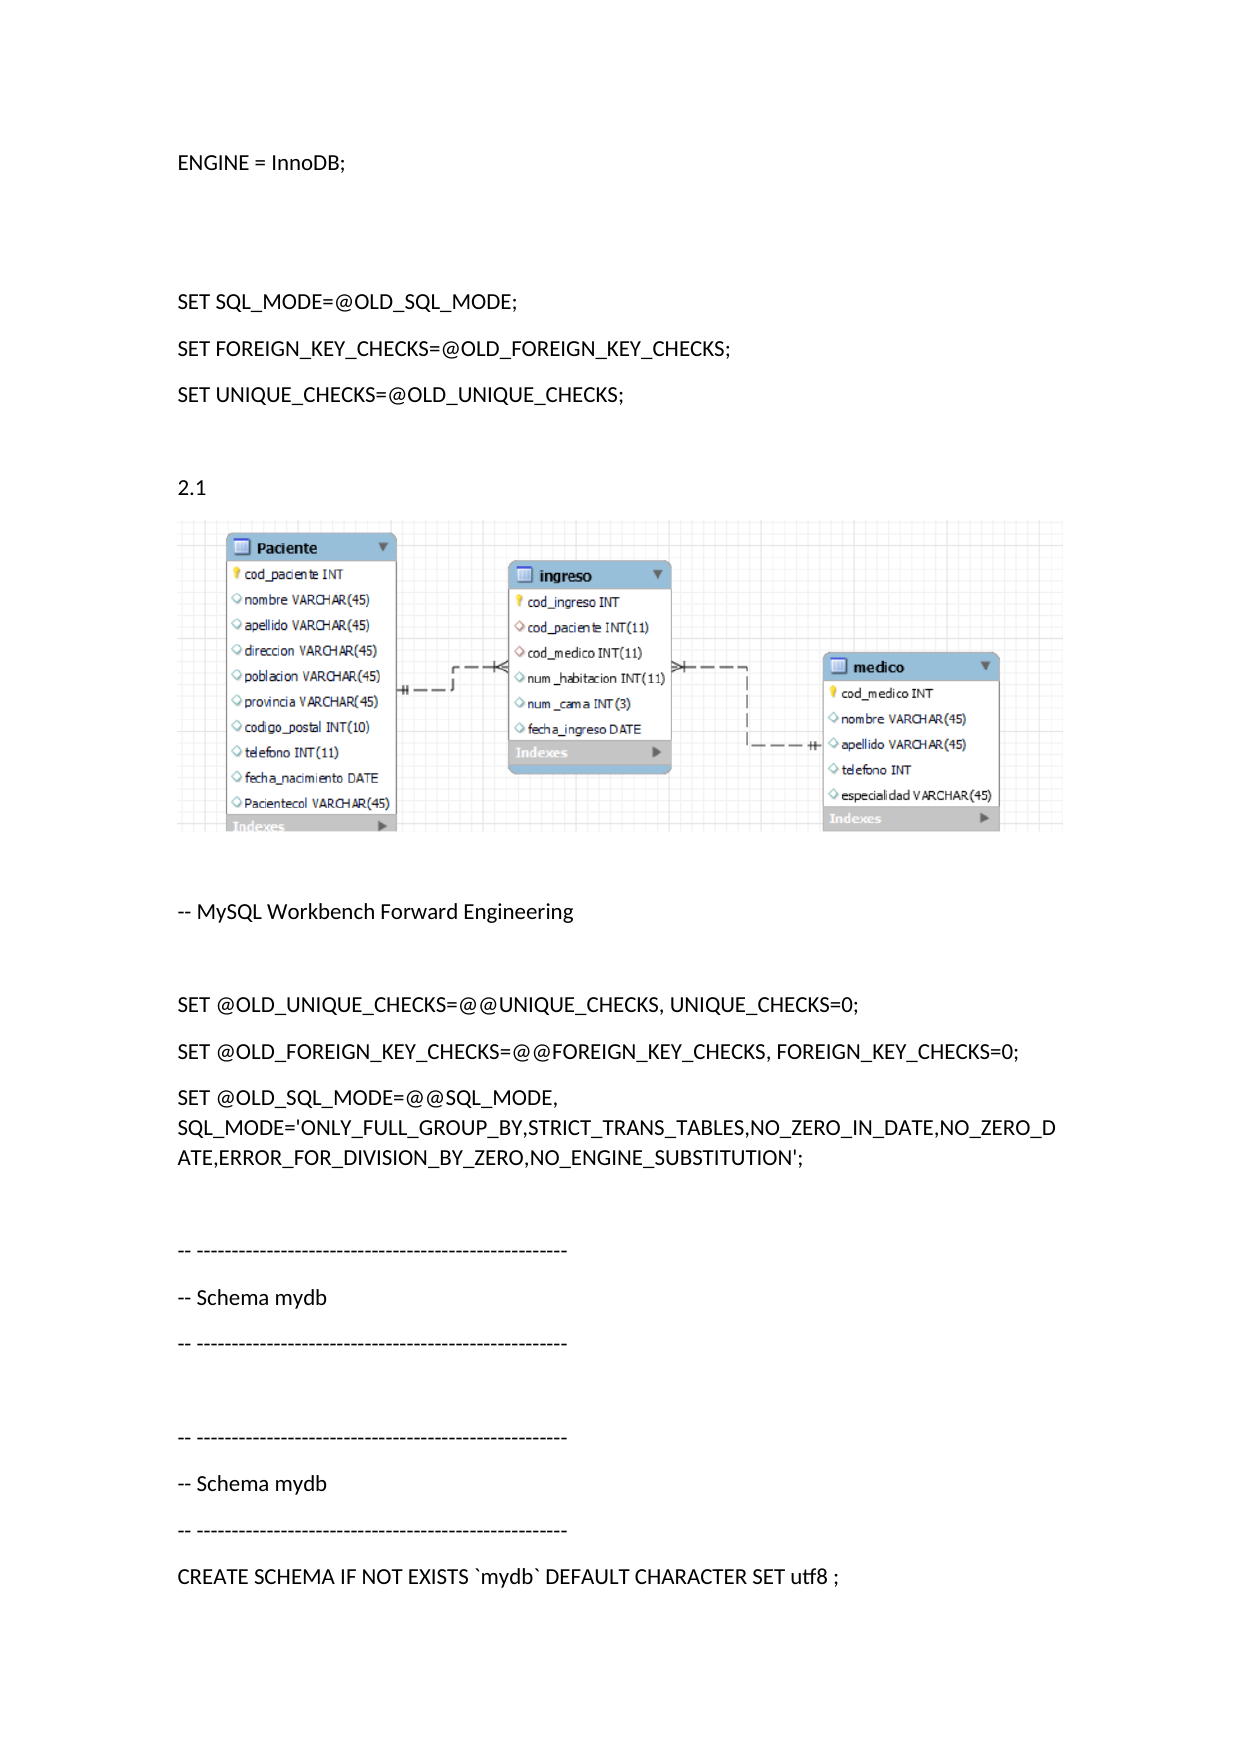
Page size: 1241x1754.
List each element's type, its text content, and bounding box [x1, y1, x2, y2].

text SET FOREIGN_KEY_CHECKS=@OLD_FOREIGN_KEY_CHECKS; [177, 334, 1063, 362]
text SET SQL_MODE=@OLD_SQL_MODE; [177, 287, 1063, 315]
text -- ----------------------------------------------------- [177, 1516, 1063, 1544]
text -- MySQL Workbench Forward Engineering [177, 897, 1063, 925]
text CREATE SCHEMA IF NOT EXISTS `mydb` DEFAULT CHARACTER SET utf8 ; [177, 1562, 1063, 1590]
text -- ----------------------------------------------------- [177, 1329, 1063, 1357]
text SET @OLD_SQL_MODE=@@SQL_MODE, SQL_MODE='ONLY_FULL_GROUP_BY,STRICT_TRANS_TABLES,NO_ZERO_IN_DATE,NO_ZERO_DATE,ERROR_FOR_DIVISION_BY_ZERO,NO_ENGINE_SUBSTITUTION'; [177, 1083, 1063, 1171]
text SET @OLD_UNIQUE_CHECKS=@@UNIQUE_CHECKS, UNIQUE_CHECKS=0; [177, 990, 1063, 1018]
text SET @OLD_FOREIGN_KEY_CHECKS=@@FOREIGN_KEY_CHECKS, FOREIGN_KEY_CHECKS=0; [177, 1037, 1063, 1065]
text 2.1 [177, 473, 1063, 502]
text SET UNIQUE_CHECKS=@OLD_UNIQUE_CHECKS; [177, 380, 1063, 408]
text ENGINE = InnoDB; [177, 148, 1063, 176]
text -- ----------------------------------------------------- [177, 1236, 1063, 1264]
text -- Schema mydb [177, 1283, 1063, 1311]
text -- ----------------------------------------------------- [177, 1423, 1063, 1451]
text -- Schema mydb [177, 1469, 1063, 1497]
